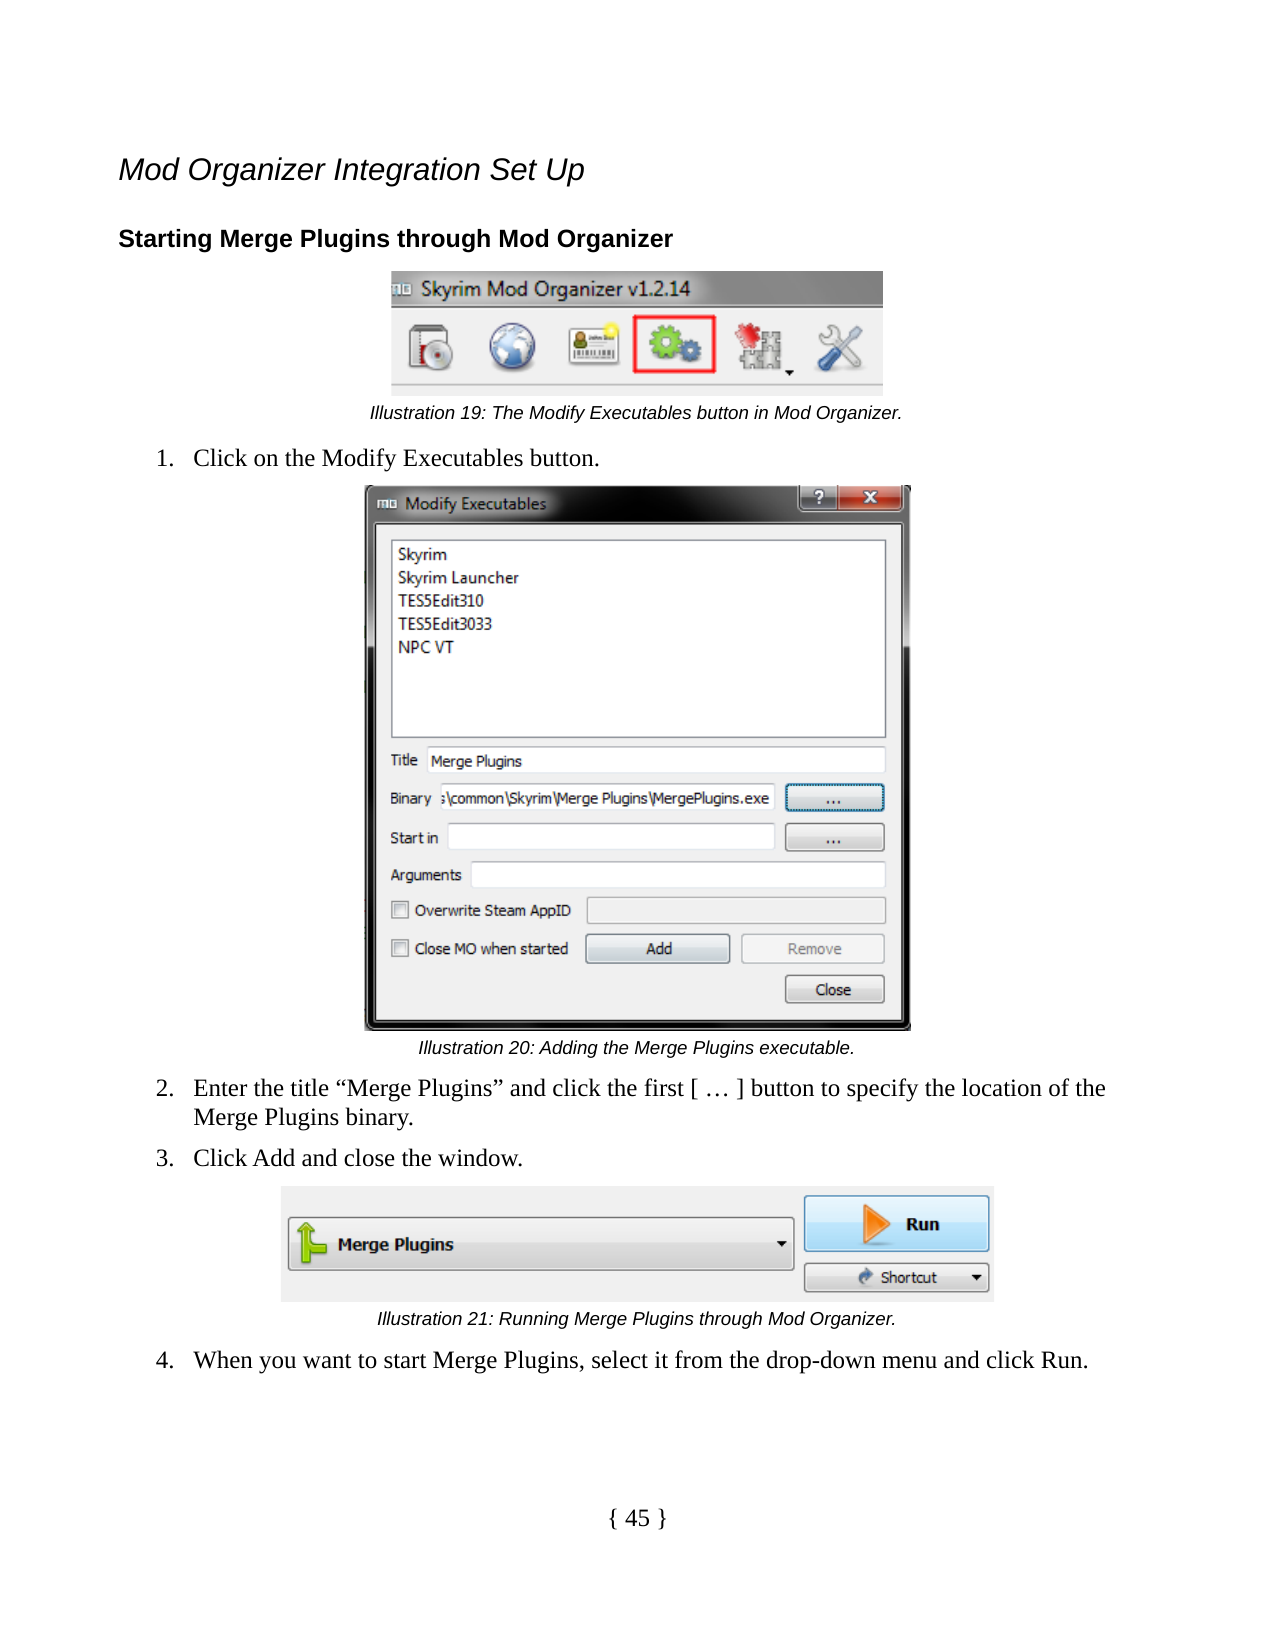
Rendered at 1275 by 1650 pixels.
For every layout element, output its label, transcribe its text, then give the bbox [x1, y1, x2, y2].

picture [280, 1186, 995, 1302]
picture [364, 485, 911, 1031]
list Illustration 20: Adding the Merge Plugins executable. [362, 497, 913, 1058]
subtitle Mod Organizer Integration Set Up [118, 151, 1157, 187]
subtitle Starting Merge Plugins through Mod Organizer [118, 224, 1157, 253]
list Enter the title “Merge Plugins” and click the first [ … ] button to specify the location of the Merge Plugins binary. [156, 484, 1157, 1131]
list Click Add and close the window. [156, 1143, 1157, 1172]
list Click on the Modify Executables button. [156, 265, 1157, 472]
picture [391, 271, 883, 396]
list Illustration 19: The Modify Executables button in Mod Organizer. [367, 283, 907, 423]
list Illustration 21: Running Merge Plugins through Mod Organizer. [272, 1199, 1003, 1329]
list When you want to start Merge Plugins, select it from the drop-down menu and click Run. [156, 1184, 1157, 1374]
